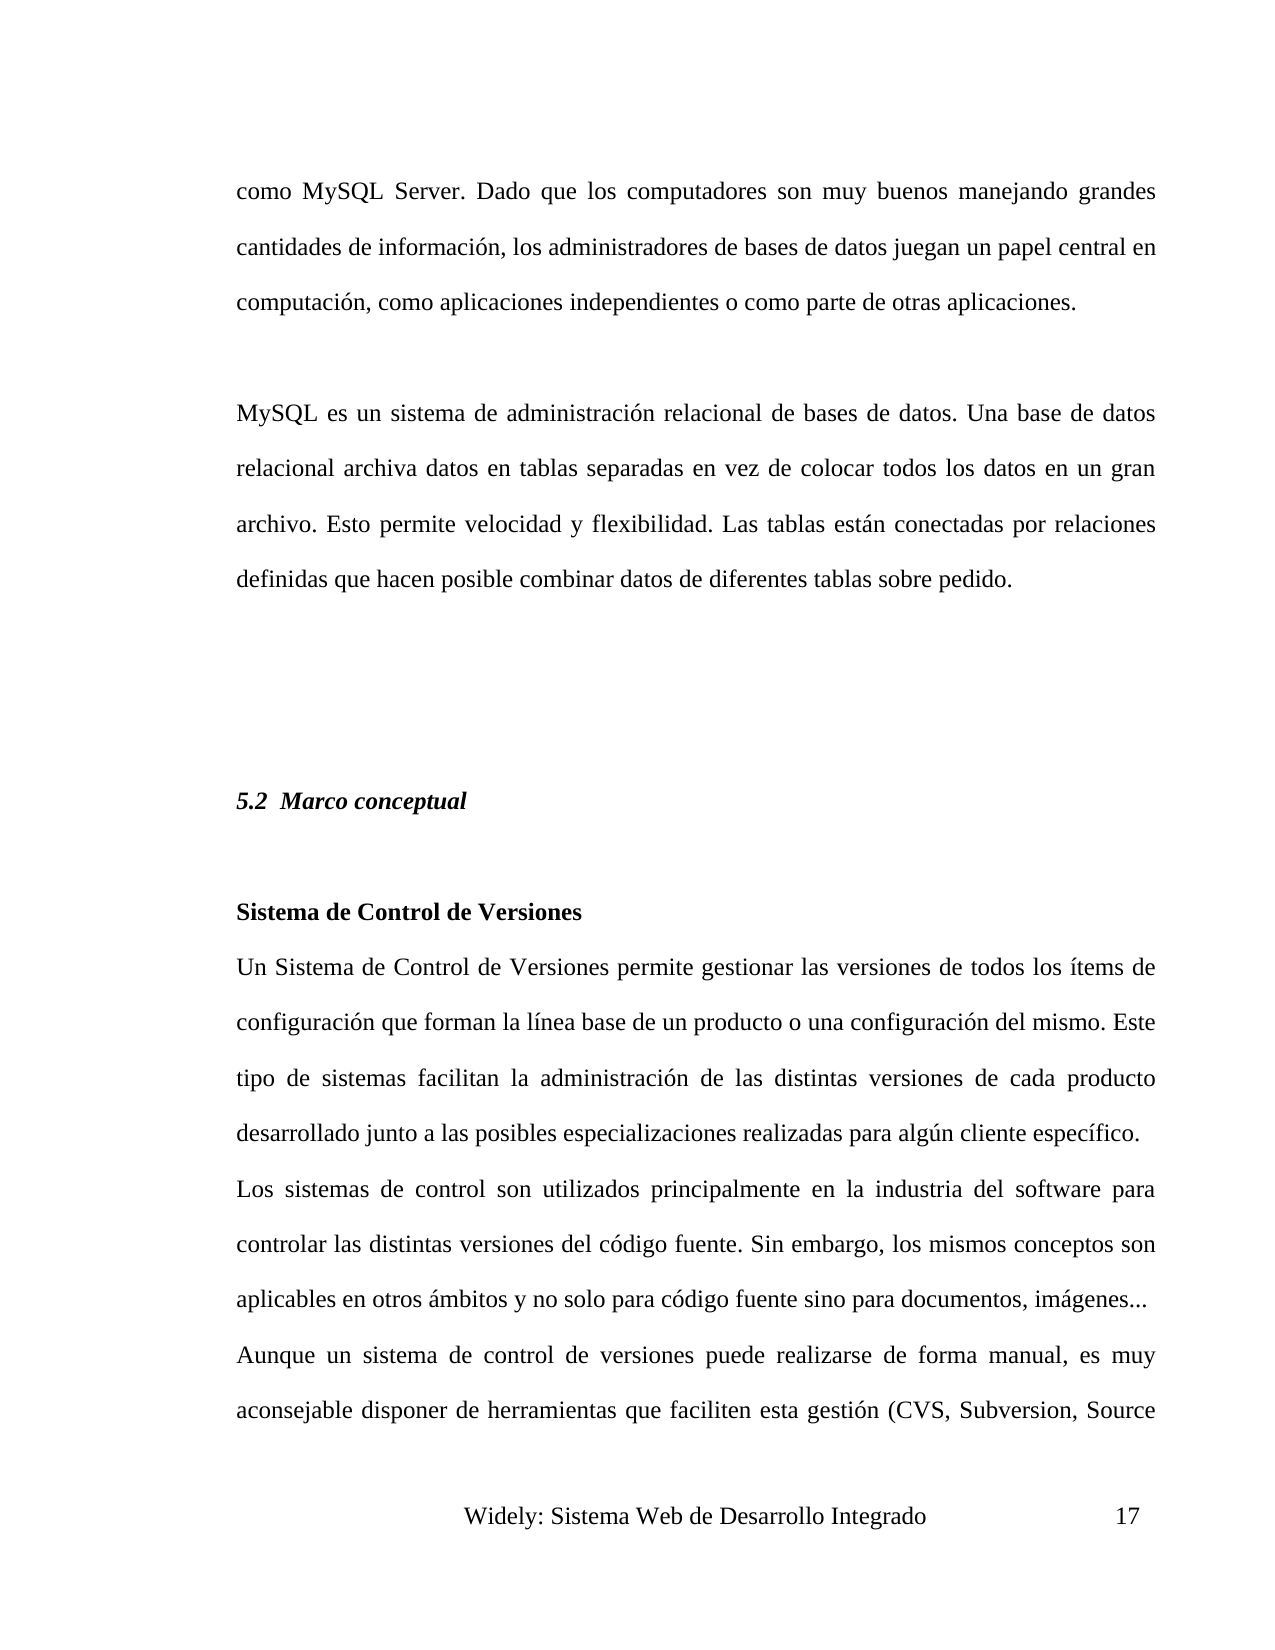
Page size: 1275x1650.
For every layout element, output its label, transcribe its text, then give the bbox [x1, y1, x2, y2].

text Un Sistema de Control de Versiones permite gestionar las versiones de todos los ítems de configuración que forman la línea base de un producto o una configuración del mismo. Este tipo de sistemas facilitan la administración de las distintas versiones de cada producto desarrollado junto a las posibles especializaciones realizadas para algún cliente específico. [236, 953, 1157, 1147]
text Sistema de Control de Versiones [236, 898, 1157, 925]
subtitle 5.2 Marco conceptual [236, 787, 1157, 814]
text MySQL es un sistema de administración relacional de bases de datos. Una base de datos relacional archiva datos en tablas separadas en vez de colocar todos los datos en un gran archivo. Esto permite velocidad y flexibilidad. Las tablas están conectadas por relaciones definidas que hacen posible combinar datos de diferentes tablas sobre pedido. [236, 399, 1157, 593]
text Aunque un sistema de control de versiones puede realizarse de forma manual, es muy aconsejable disponer de herramientas que faciliten esta gestión (CVS, Subversion, Source [236, 1341, 1157, 1424]
text como MySQL Server. Dado que los computadores son muy buenos manejando grandes cantidades de información, los administradores de bases de datos juegan un papel central en computación, como aplicaciones independientes o como parte de otras aplicaciones. [236, 177, 1157, 316]
text Los sistemas de control son utilizados principalmente en la industria del software para controlar las distintas versiones del código fuente. Sin embargo, los mismos conceptos son aplicables en otros ámbitos y no solo para código fuente sino para documentos, imágenes... [236, 1175, 1157, 1313]
